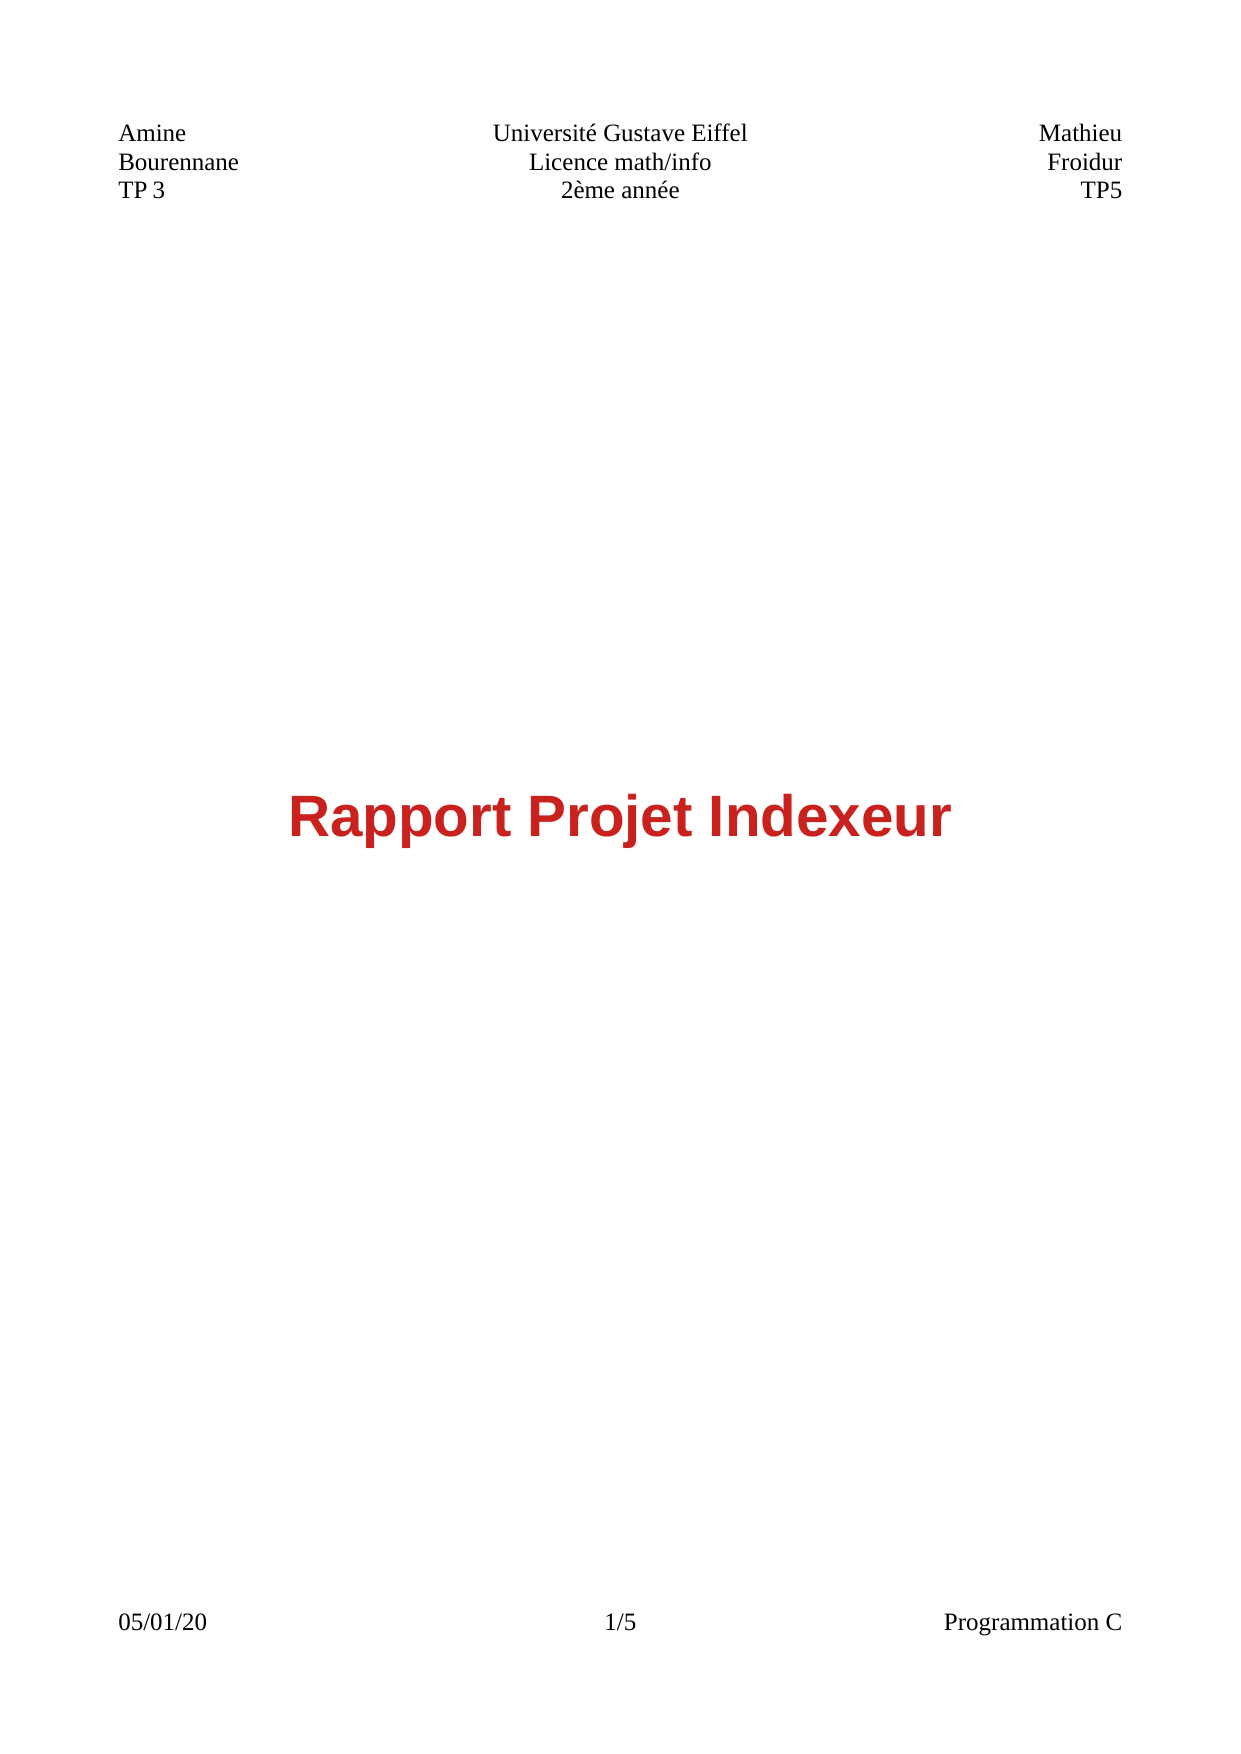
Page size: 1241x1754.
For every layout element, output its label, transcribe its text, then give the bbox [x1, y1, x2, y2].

title Rapport Projet Indexeur [118, 782, 1122, 849]
